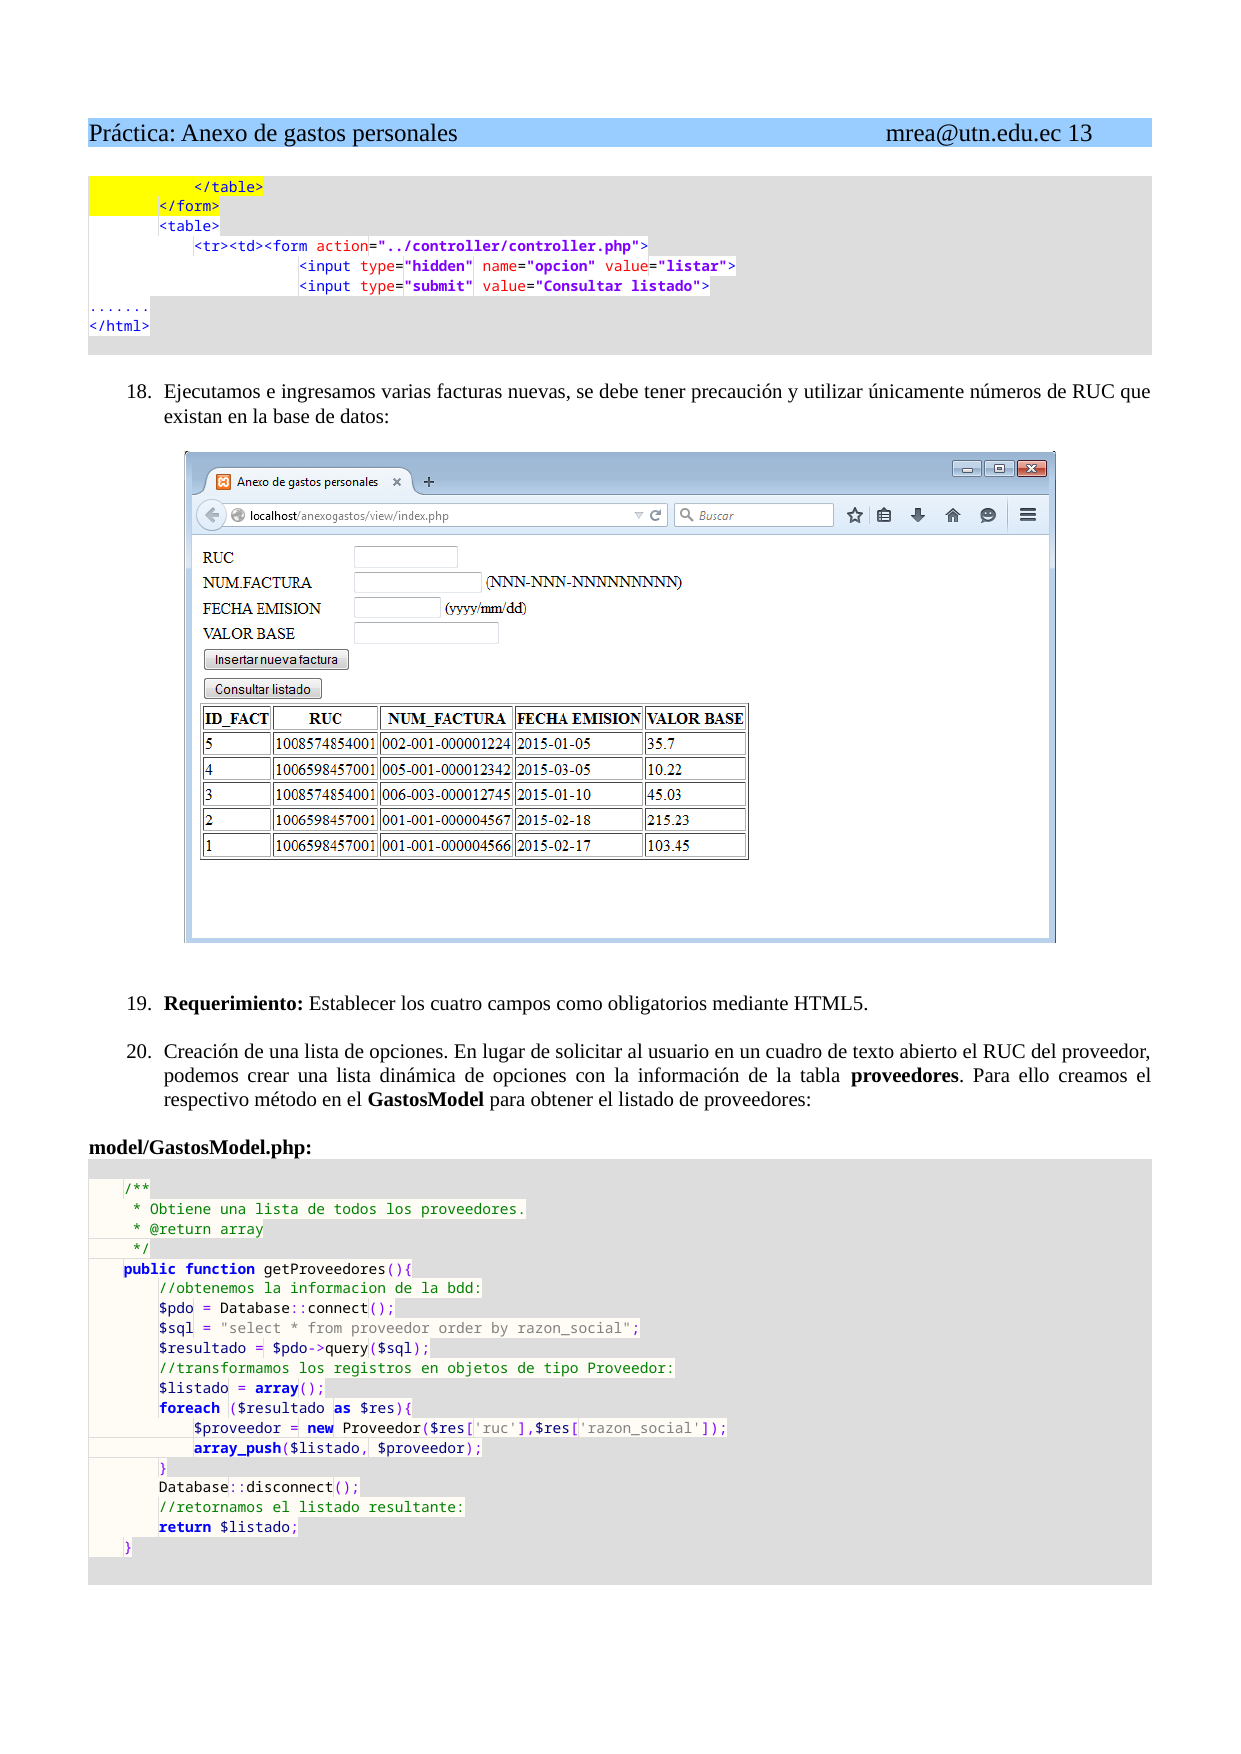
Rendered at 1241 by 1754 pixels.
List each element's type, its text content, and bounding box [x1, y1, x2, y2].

text <tr><td><form action="../controller/controller.php"> [88, 236, 1152, 256]
text </table> [88, 176, 1152, 196]
text </form> [88, 196, 1152, 216]
picture [184, 451, 1056, 943]
text <input type="submit" value="Consultar listado"> [88, 276, 1152, 296]
list Ejecutamos e ingresamos varias facturas nuevas, se debe tener precaución y utilizar únicamente números de RUC que existan en la base de datos: [126, 379, 1152, 428]
text $sql = "select * from proveedor order by razon_social"; [88, 1318, 1152, 1338]
text } [88, 1457, 1152, 1477]
text */ [88, 1238, 1152, 1258]
text $listado = array(); [88, 1378, 1152, 1398]
text //transformamos los registros en objetos de tipo Proveedor: [88, 1358, 1152, 1378]
text </html> [88, 316, 1152, 336]
text * Obtiene una lista de todos los proveedores. [88, 1199, 1152, 1219]
text * @return array [88, 1219, 1152, 1238]
list Requerimiento: Establecer los cuatro campos como obligatorios mediante HTML5. [126, 991, 1152, 1014]
text <table> [88, 216, 1152, 236]
text $resultado = $pdo->query($sql); [88, 1338, 1152, 1358]
text public function getProveedores(){ [88, 1258, 1152, 1278]
text model/GastosModel.php: [88, 1135, 1152, 1159]
text Database::disconnect(); [88, 1477, 1152, 1497]
text array_push($listado, $proveedor); [88, 1437, 1152, 1457]
text return $listado; [88, 1517, 1152, 1537]
text } [88, 1537, 1152, 1557]
text $proveedor = new Proveedor($res['ruc'],$res['razon_social']); [88, 1418, 1152, 1437]
text foreach ($resultado as $res){ [88, 1398, 1152, 1418]
text //retornamos el listado resultante: [88, 1497, 1152, 1517]
text /** [88, 1179, 1152, 1199]
text $pdo = Database::connect(); [88, 1298, 1152, 1318]
list Creación de una lista de opciones. En lugar de solicitar al usuario en un cuadro de texto abierto el RUC del proveedor, podemos crear una lista dinámica de opciones con la información de la tabla proveedores. Para ello creamos el respectivo método en el GastosModel para obtener el listado de proveedores: [126, 1039, 1152, 1111]
text ....... [88, 296, 1152, 316]
text //obtenemos la informacion de la bdd: [88, 1278, 1152, 1298]
text <input type="hidden" name="opcion" value="listar"> [88, 256, 1152, 276]
